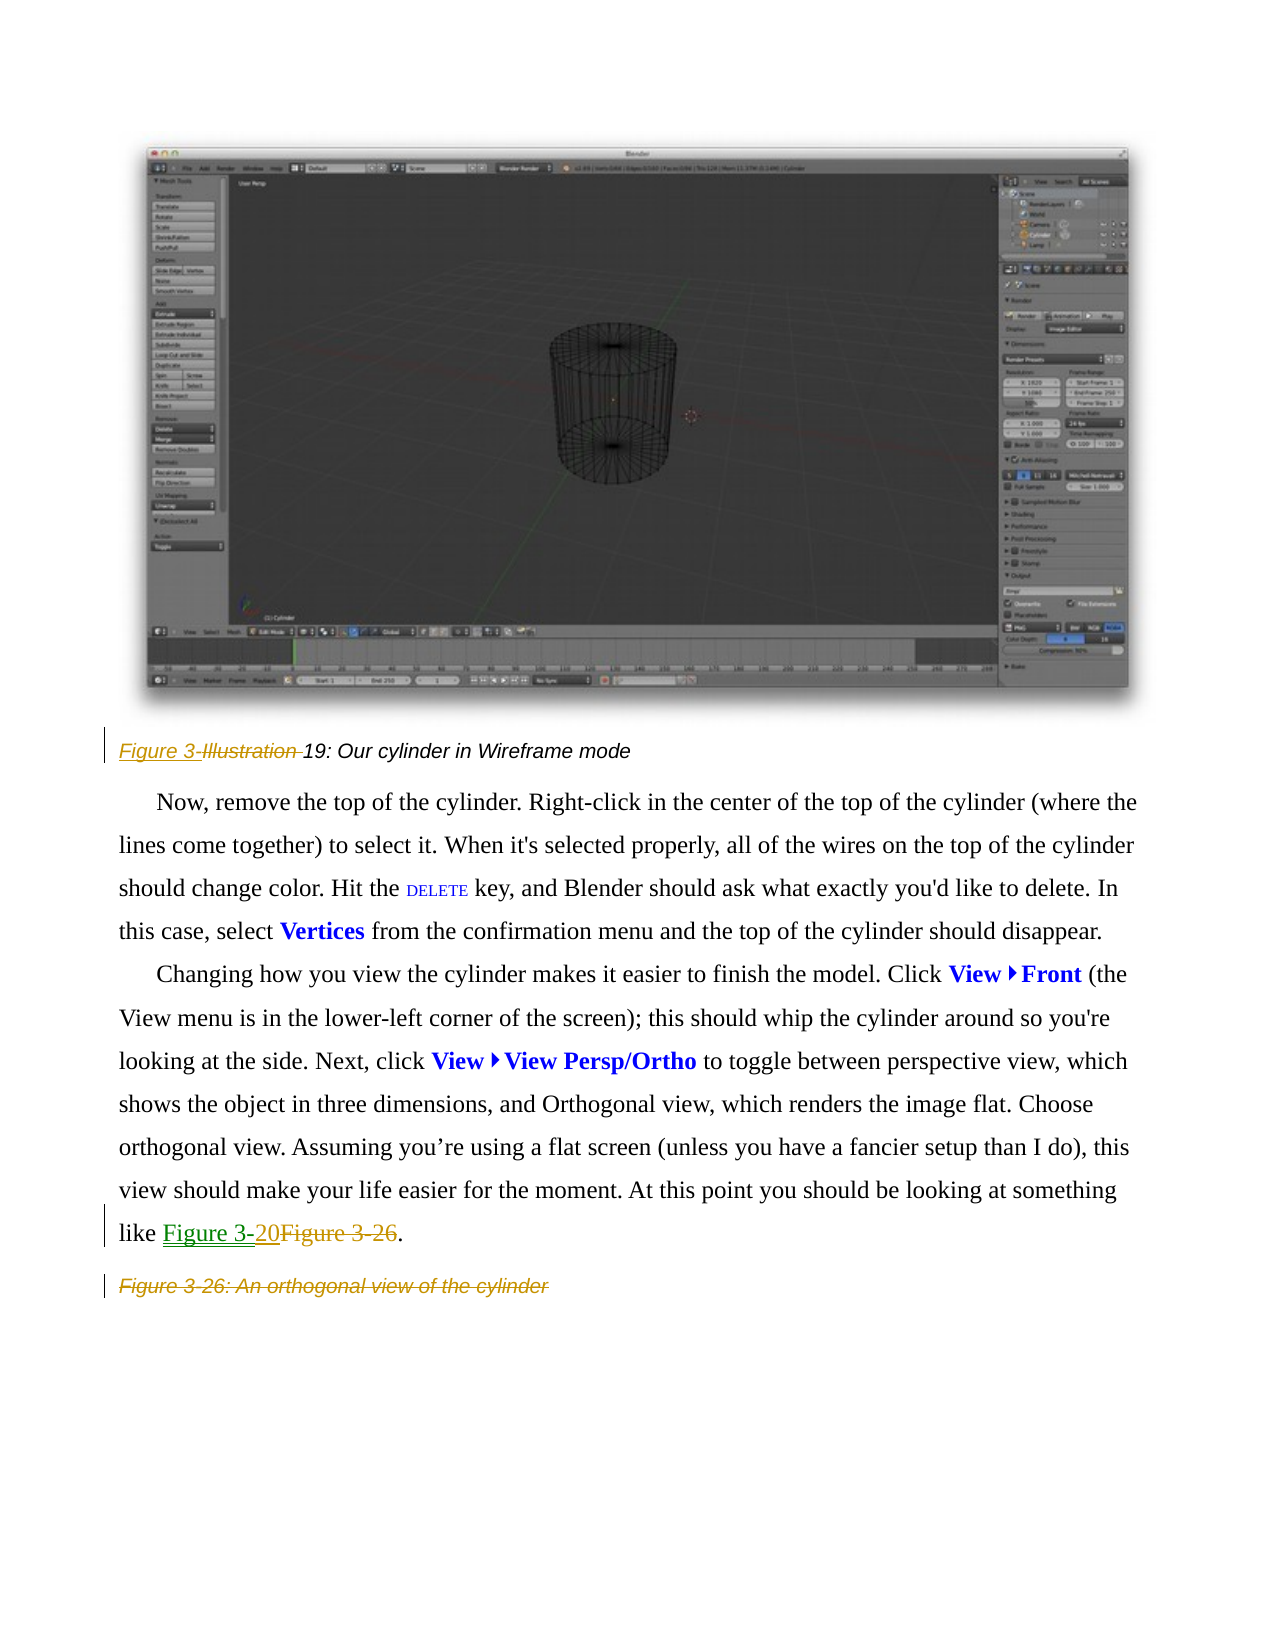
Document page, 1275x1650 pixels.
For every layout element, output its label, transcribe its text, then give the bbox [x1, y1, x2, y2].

text Now, remove the top of the cylinder. Right-click in the center of the top of the cylinder (where the lines come together) to select it. When it's selected properly, all of the wires on the top of the cylinder should change color. Hit the delete key, and Blender should ask what exactly you'd like to delete. In this case, select Vertices from the confirmation menu and the top of the cylinder should disappear. [118, 787, 1156, 945]
text Changing how you view the cylinder makes it easier to finish the model. Click View4Front (the View menu is in the lower-left corner of the screen); this should whip the cylinder around so you're looking at the side. Next, click View4View Persp/Ortho to toggle between perspective view, which shows the object in three dimensions, and Orthogonal view, which renders the image flat. Choose orthogonal view. Assuming you’re using a flat screen (unless you have a fancier setup than I do), this view should make your life easier for the moment. At this point you should be looking at something like Figure 3-20. [118, 959, 1156, 1298]
text Figure 3-19: Our cylinder in Wireframe mode [118, 727, 1156, 763]
picture [118, 131, 1157, 727]
